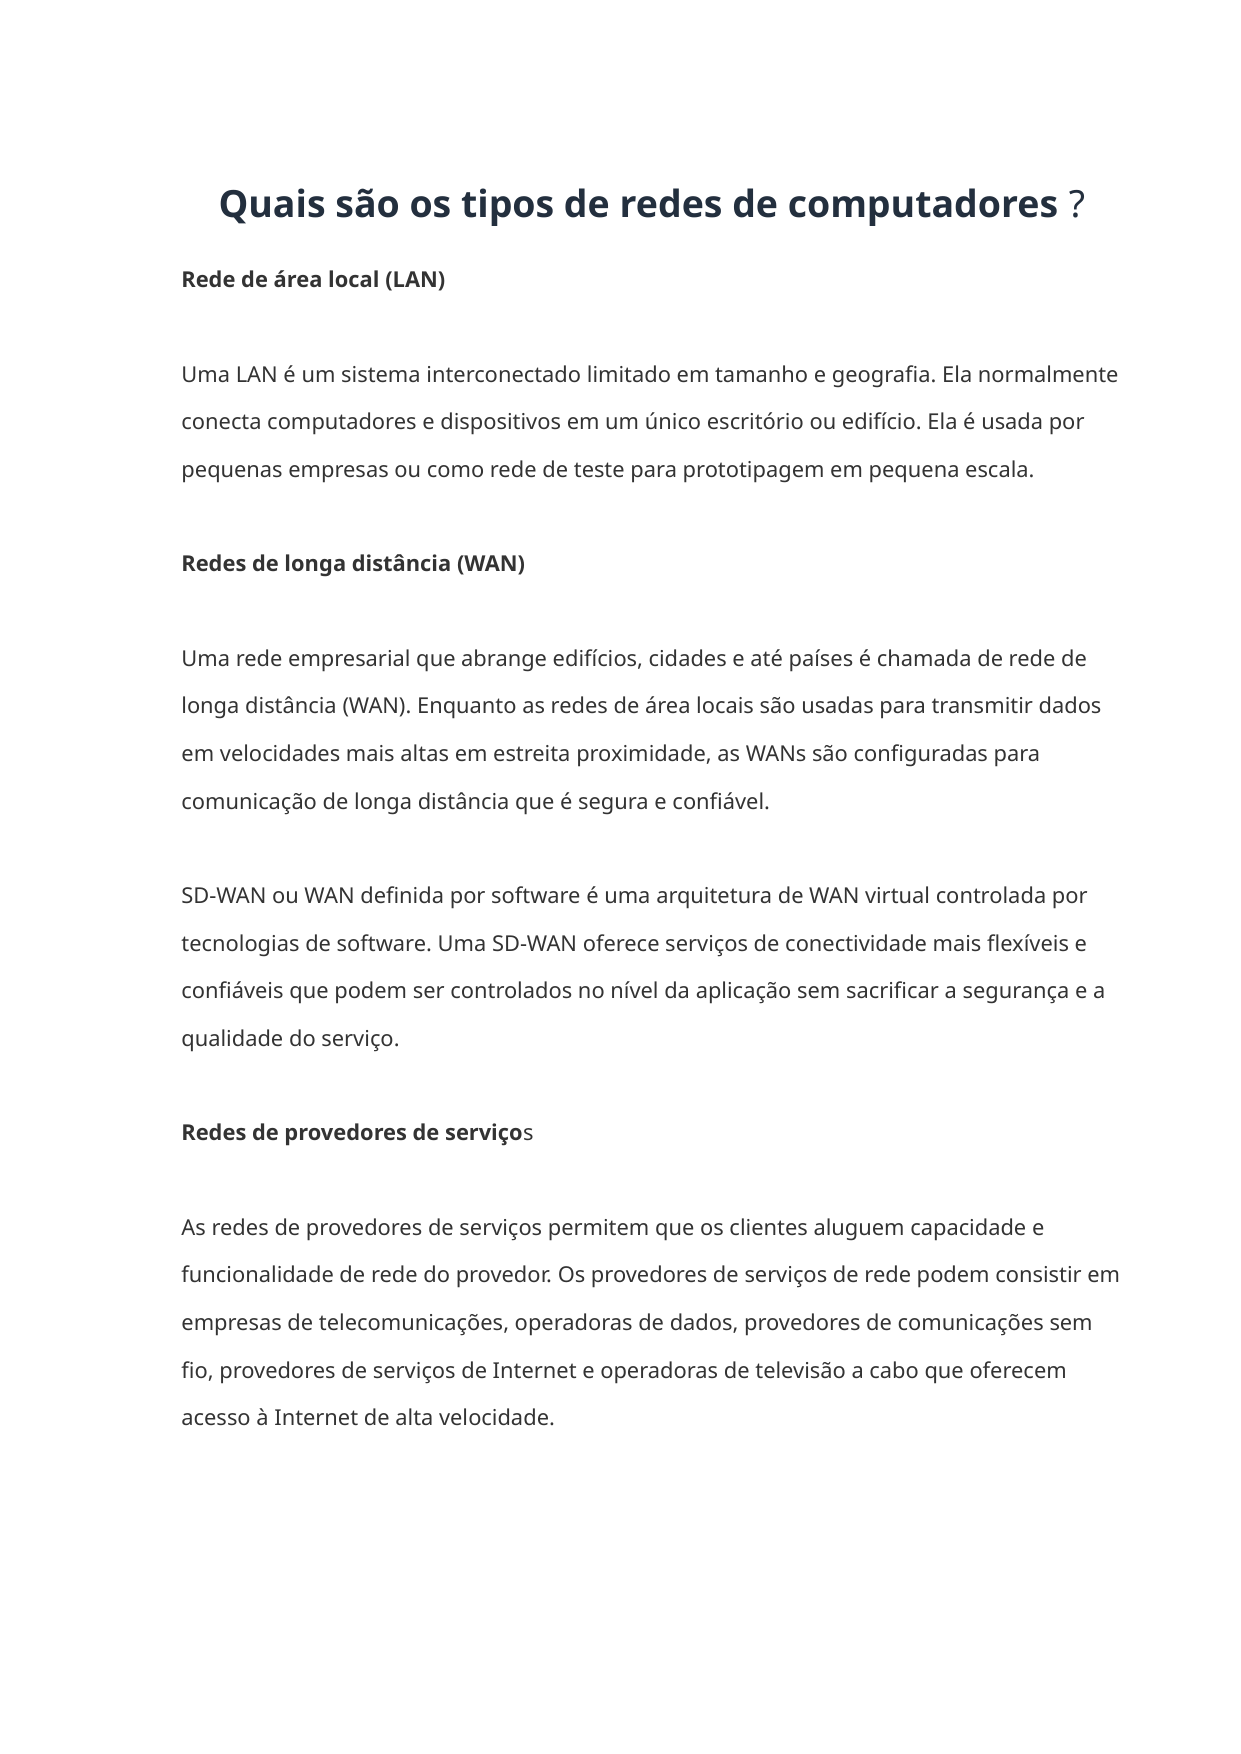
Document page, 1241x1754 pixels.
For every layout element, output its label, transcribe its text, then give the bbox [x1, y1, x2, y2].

text Uma LAN é um sistema interconectado limitado em tamanho e geografia. Ela normalmente conecta computadores e dispositivos em um único escritório ou edifício. Ela é usada por pequenas empresas ou como rede de teste para prototipagem em pequena escala. [181, 359, 1122, 484]
subtitle Redes de provedores de serviços [181, 1117, 1122, 1147]
subtitle Quais são os tipos de redes de computadores ? [181, 177, 1122, 228]
subtitle Rede de área local (LAN) [181, 264, 1122, 294]
text SD-WAN ou WAN definida por software é uma arquitetura de WAN virtual controlada por tecnologias de software. Uma SD-WAN oferece serviços de conectividade mais flexíveis e confiáveis que podem ser controlados no nível da aplicação sem sacrificar a segurança e a qualidade do serviço. [181, 880, 1122, 1053]
subtitle Redes de longa distância (WAN) [181, 548, 1122, 578]
text Uma rede empresarial que abrange edifícios, cidades e até países é chamada de rede de longa distância (WAN). Enquanto as redes de área locais são usadas para transmitir dados em velocidades mais altas em estreita proximidade, as WANs são configuradas para comunicação de longa distância que é segura e confiável. [181, 643, 1122, 815]
text As redes de provedores de serviços permitem que os clientes aluguem capacidade e funcionalidade de rede do provedor. Os provedores de serviços de rede podem consistir em empresas de telecomunicações, operadoras de dados, provedores de comunicações sem fio, provedores de serviços de Internet e operadoras de televisão a cabo que oferecem acesso à Internet de alta velocidade. [181, 1212, 1122, 1432]
